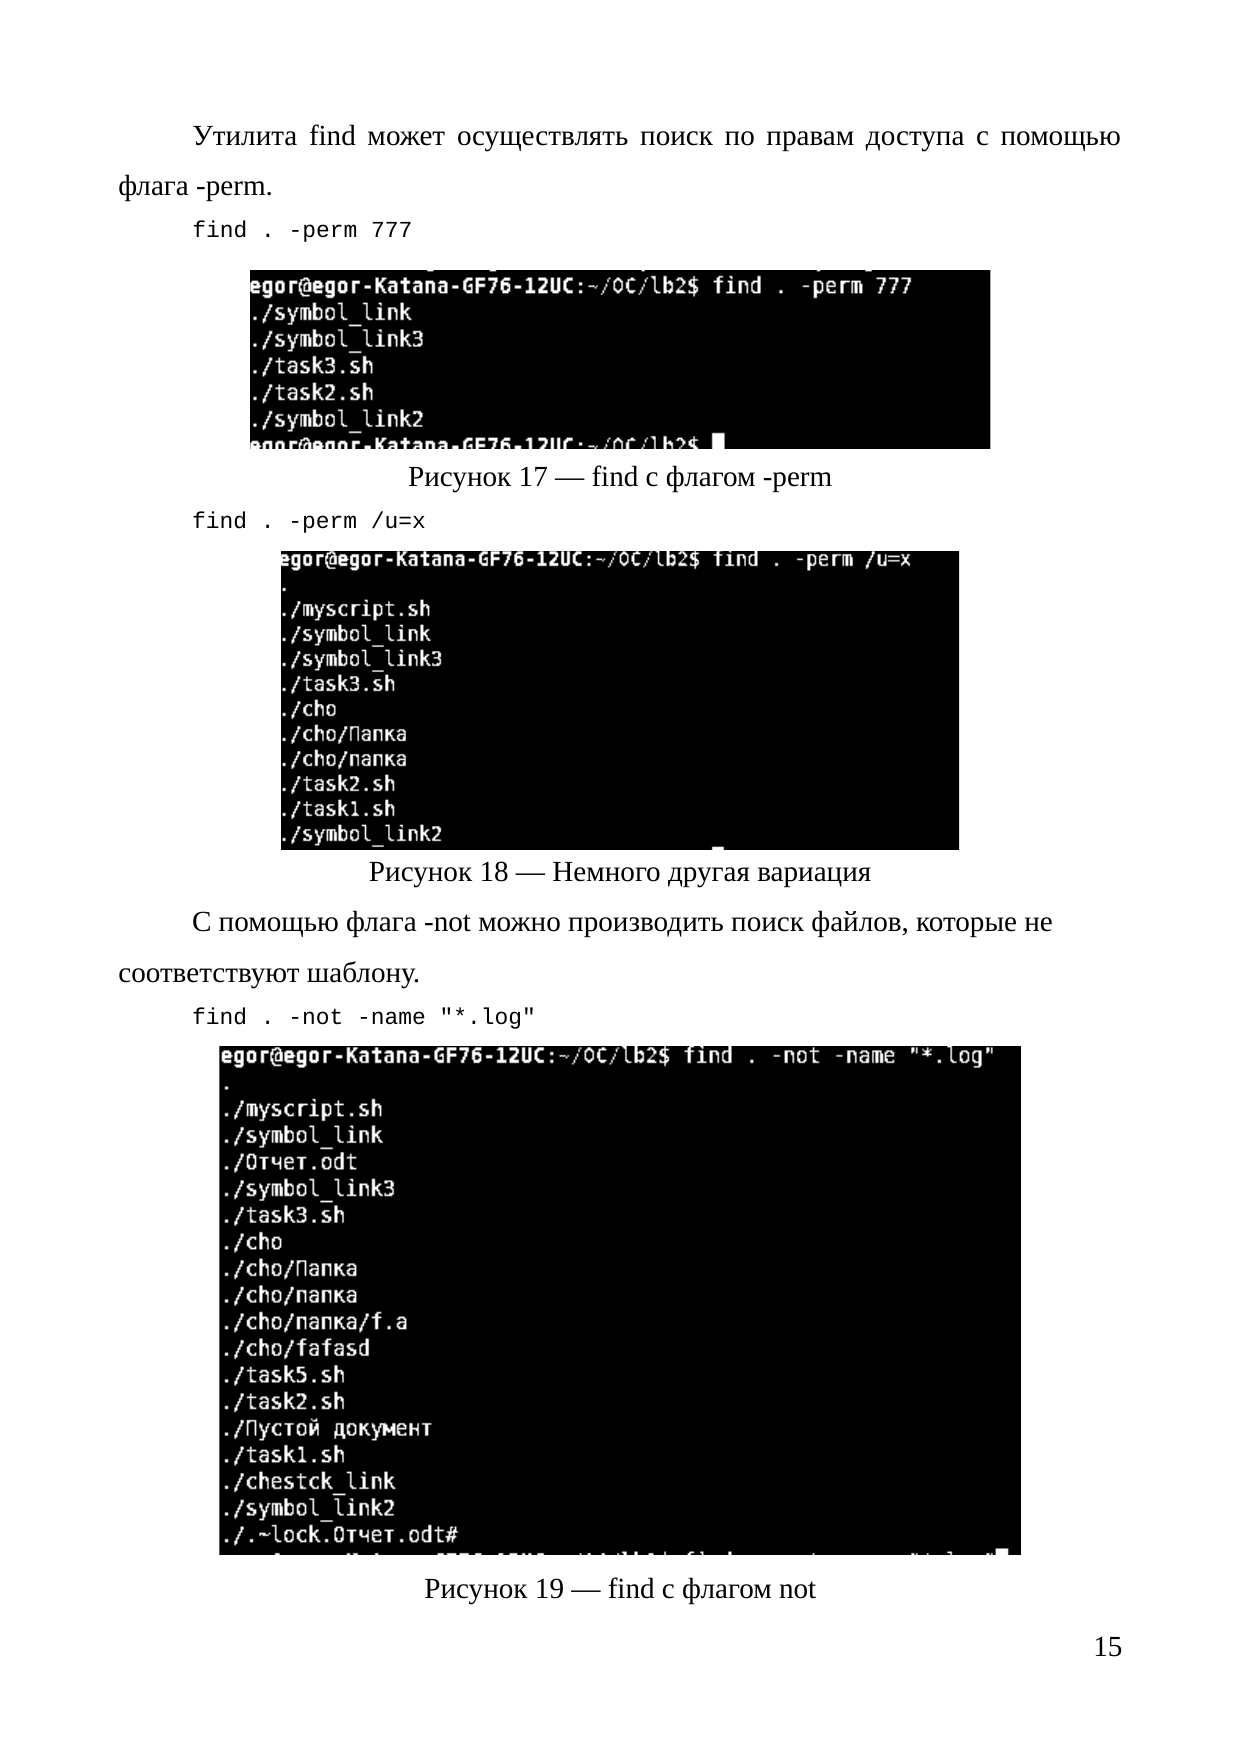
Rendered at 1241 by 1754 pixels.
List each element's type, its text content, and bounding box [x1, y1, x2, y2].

text find . -perm 777 [118, 219, 1122, 245]
subtitle Рисунок 17 — find с флагом -perm [118, 459, 1122, 492]
picture [281, 551, 960, 850]
subtitle Рисунок 18 — Немного другая вариация [118, 854, 1122, 888]
subtitle find . -not -name "*.log" [118, 1005, 1122, 1031]
picture [219, 1046, 1021, 1555]
picture [250, 270, 991, 449]
subtitle find . -perm /u=x [118, 509, 1122, 535]
subtitle С помощью флага -not можно производить поиск файлов, которые не соответствуют шаблону. [118, 904, 1122, 988]
subtitle Рисунок 19 — find с флагом not [118, 1547, 1122, 1605]
subtitle Утилита find может осуществлять поиск по правам доступа с помощью флага -perm. [118, 118, 1122, 202]
